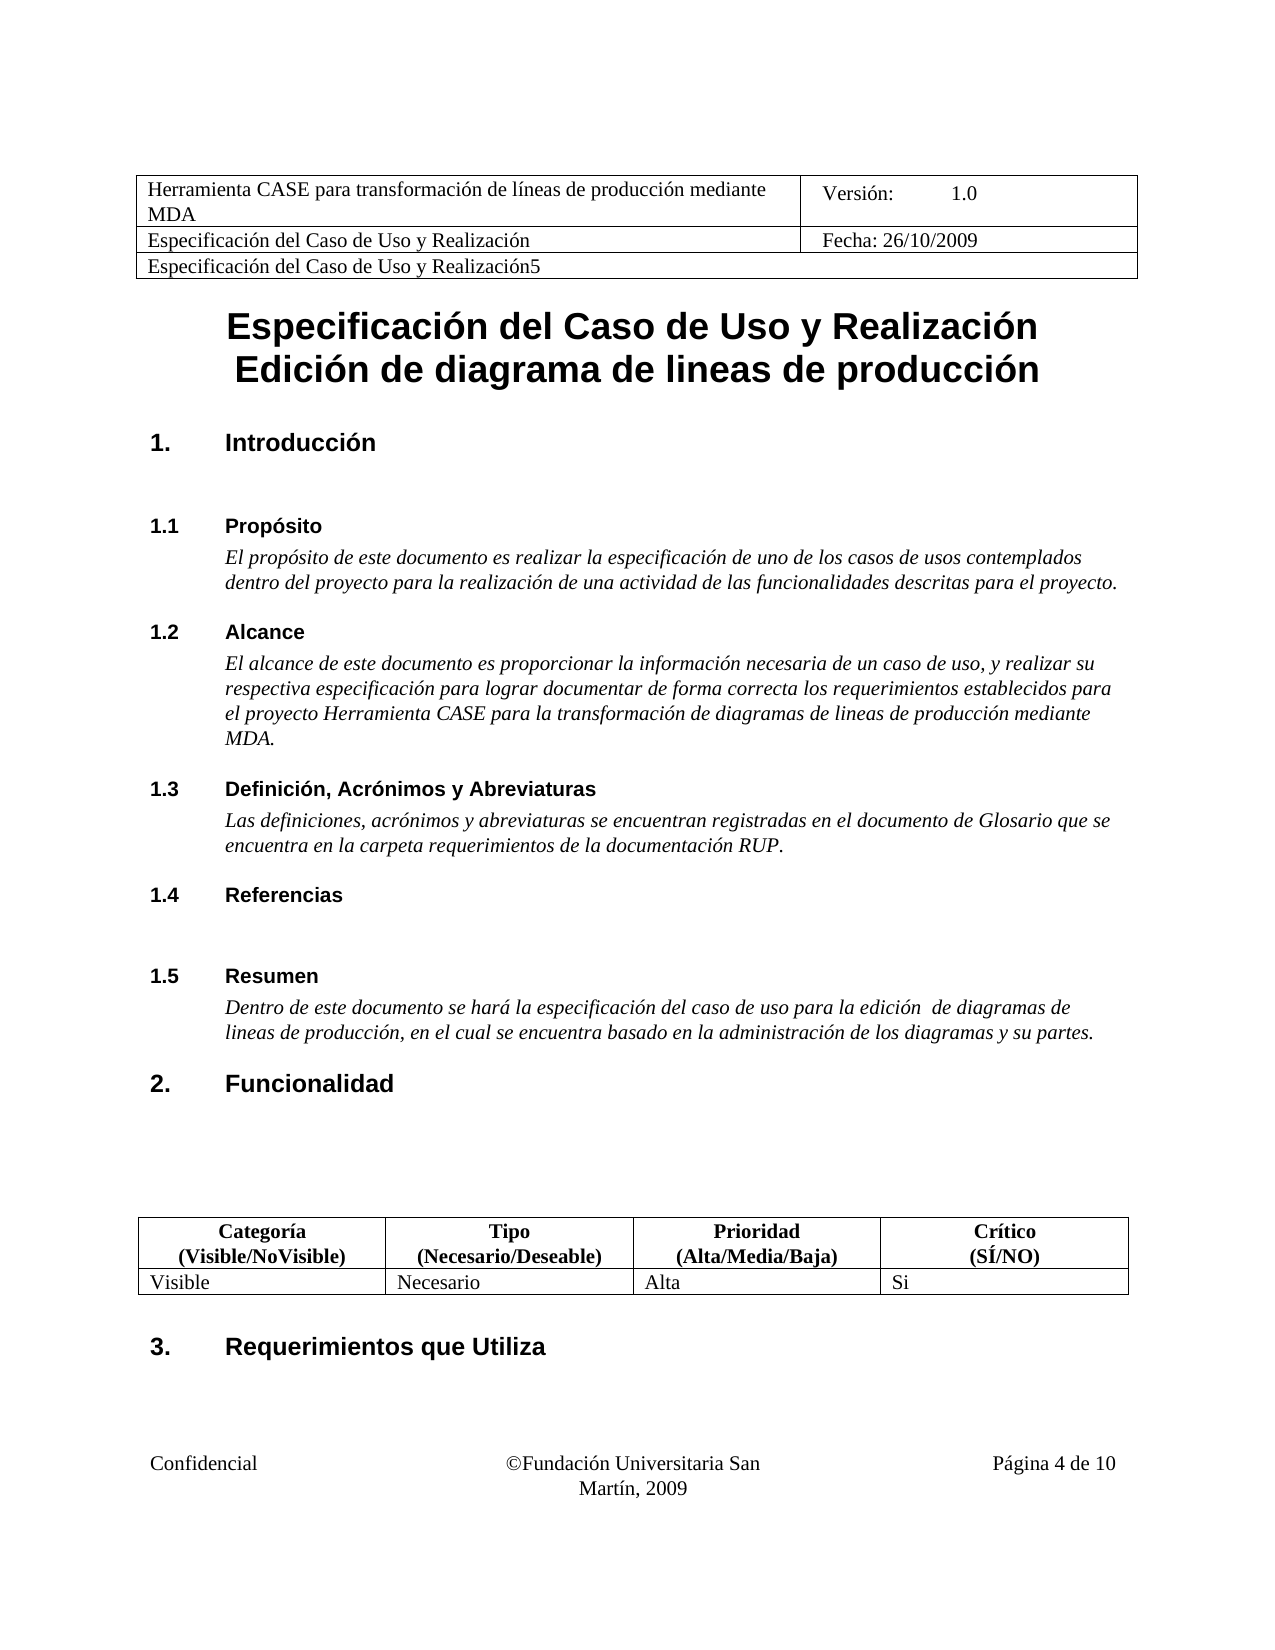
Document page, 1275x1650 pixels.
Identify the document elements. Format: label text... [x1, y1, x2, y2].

subtitle Funcionalidad [150, 1069, 1125, 1098]
subtitle Introducción [150, 428, 1125, 457]
subtitle Requerimientos que Utiliza [150, 1332, 1125, 1361]
text El alcance de este documento es proporcionar la información necesaria de un caso de uso, y realizar su respectiva especificación para lograr documentar de forma correcta los requerimientos establecidos para el proyecto Herramienta CASE para la transformación de diagramas de lineas de producción mediante MDA. [225, 650, 1125, 750]
subtitle Propósito [150, 513, 1125, 538]
text El propósito de este documento es realizar la especificación de uno de los casos de usos contemplados dentro del proyecto para la realización de una actividad de las funcionalidades descritas para el proyecto. [225, 544, 1125, 594]
subtitle Resumen [150, 963, 1125, 988]
table_cell Si [881, 1269, 1128, 1294]
title Especificación del Caso de Uso y Realización [150, 304, 1125, 347]
subtitle Definición, Acrónimos y Abreviaturas [150, 775, 1125, 800]
table_cell Alta [634, 1269, 880, 1294]
text Dentro de este documento se hará la especificación del caso de uso para la edición de diagramas de lineas de producción, en el cual se encuentra basado en la administración de los diagramas y su partes. [225, 994, 1125, 1044]
subtitle Alcance [150, 619, 1125, 644]
table_cell Necesario [386, 1269, 633, 1294]
table_header Categoría (Visible/NoVisible) [139, 1218, 385, 1268]
title Edición de diagrama de lineas de producción [150, 347, 1125, 390]
subtitle Referencias [150, 882, 1125, 907]
table_header Tipo (Necesario/Deseable) [386, 1218, 633, 1268]
table_header Prioridad (Alta/Media/Baja) [634, 1218, 880, 1268]
table_header Crítico (SÍ/NO) [881, 1218, 1128, 1268]
table_cell Visible [139, 1269, 385, 1294]
text Las definiciones, acrónimos y abreviaturas se encuentran registradas en el documento de Glosario que se encuentra en la carpeta requerimientos de la documentación RUP. [225, 807, 1125, 857]
